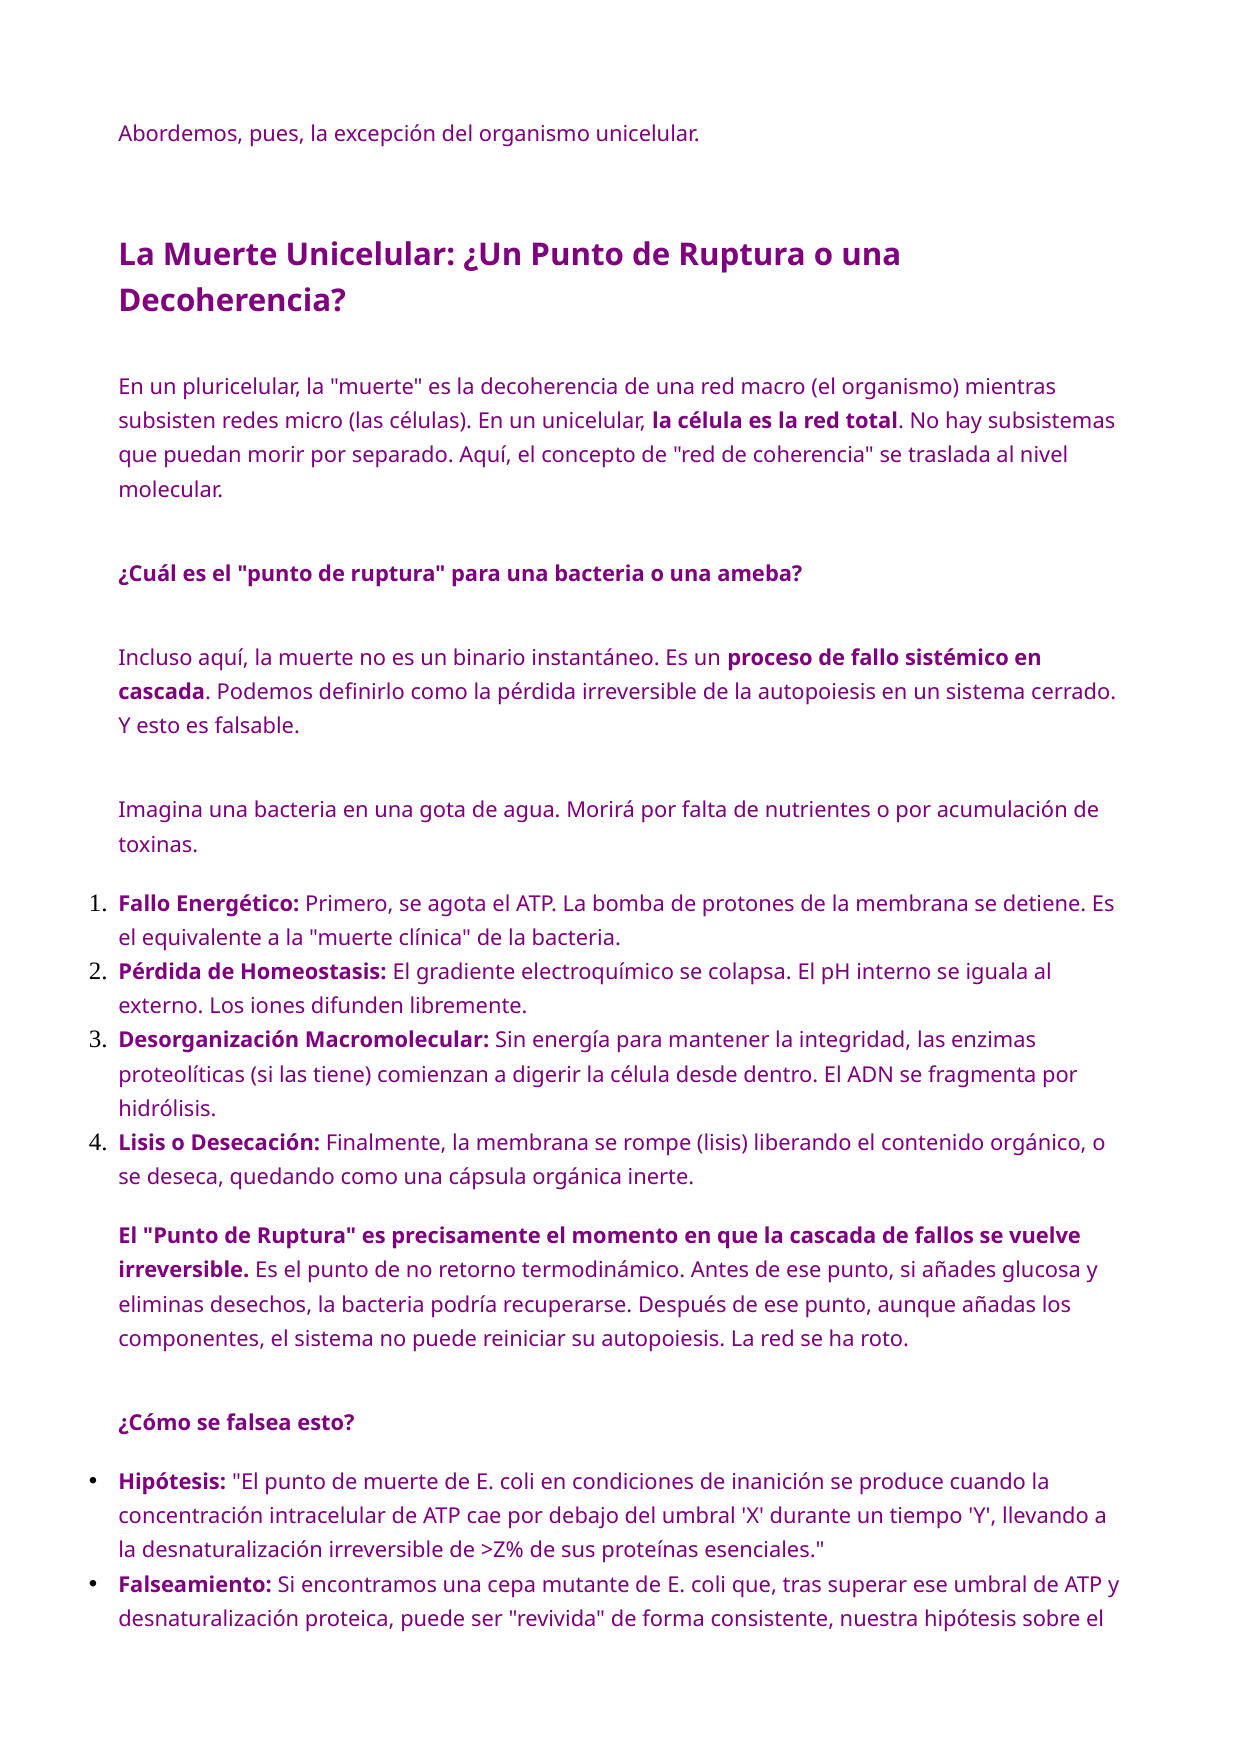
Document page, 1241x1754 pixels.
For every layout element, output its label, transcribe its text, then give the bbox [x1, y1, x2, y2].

text ¿Cómo se falsea esto? [118, 1407, 1122, 1437]
list Pérdida de Homeostasis: El gradiente electroquímico se colapsa. El pH interno se iguala al externo. Los iones difunden libremente. [118, 956, 1122, 1020]
text Abordemos, pues, la excepción del organismo unicelular. [118, 118, 1122, 148]
text Imagina una bacteria en una gota de agua. Morirá por falta de nutrientes o por acumulación de toxinas. [118, 794, 1122, 858]
text ¿Cuál es el "punto de ruptura" para una bacteria o una ameba? [118, 558, 1122, 587]
list Fallo Energético: Primero, se agota el ATP. La bomba de protones de la membrana se detiene. Es el equivalente a la "muerte clínica" de la bacteria. [118, 888, 1122, 952]
text El "Punto de Ruptura" es precisamente el momento en que la cascada de fallos se vuelve irreversible. Es el punto de no retorno termodinámico. Antes de ese punto, si añades glucosa y eliminas desechos, la bacteria podría recuperarse. Después de ese punto, aunque añadas los componentes, el sistema no puede reiniciar su autopoiesis. La red se ha roto. [118, 1220, 1122, 1352]
list Falseamiento: Si encontramos una cepa mutante de E. coli que, tras superar ese umbral de ATP y desnaturalización proteica, puede ser "revivida" de forma consistente, nuestra hipótesis sobre el [118, 1568, 1122, 1632]
list Lisis o Desecación: Finalmente, la membrana se rompe (lisis) liberando el contenido orgánico, o se deseca, quedando como una cápsula orgánica inerte. [118, 1127, 1122, 1191]
subtitle La Muerte Unicelular: ¿Un Punto de Ruptura o una Decoherencia? [118, 227, 1122, 321]
text En un pluricelular, la "muerte" es la decoherencia de una red macro (el organismo) mientras subsisten redes micro (las células). En un unicelular, la célula es la red total. No hay subsistemas que puedan morir por separado. Aquí, el concepto de "red de coherencia" se traslada al nivel molecular. [118, 371, 1122, 503]
list Desorganización Macromolecular: Sin energía para mantener la integridad, las enzimas proteolíticas (si las tiene) comienzan a digerir la célula desde dentro. El ADN se fragmenta por hidrólisis. [118, 1024, 1122, 1122]
text Incluso aquí, la muerte no es un binario instantáneo. Es un proceso de fallo sistémico en cascada. Podemos definirlo como la pérdida irreversible de la autopoiesis en un sistema cerrado. Y esto es falsable. [118, 642, 1122, 740]
list Hipótesis: "El punto de muerte de E. coli en condiciones de inanición se produce cuando la concentración intracelular de ATP cae por debajo del umbral 'X' durante un tiempo 'Y', llevando a la desnaturalización irreversible de >Z% de sus proteínas esenciales." [118, 1466, 1122, 1564]
